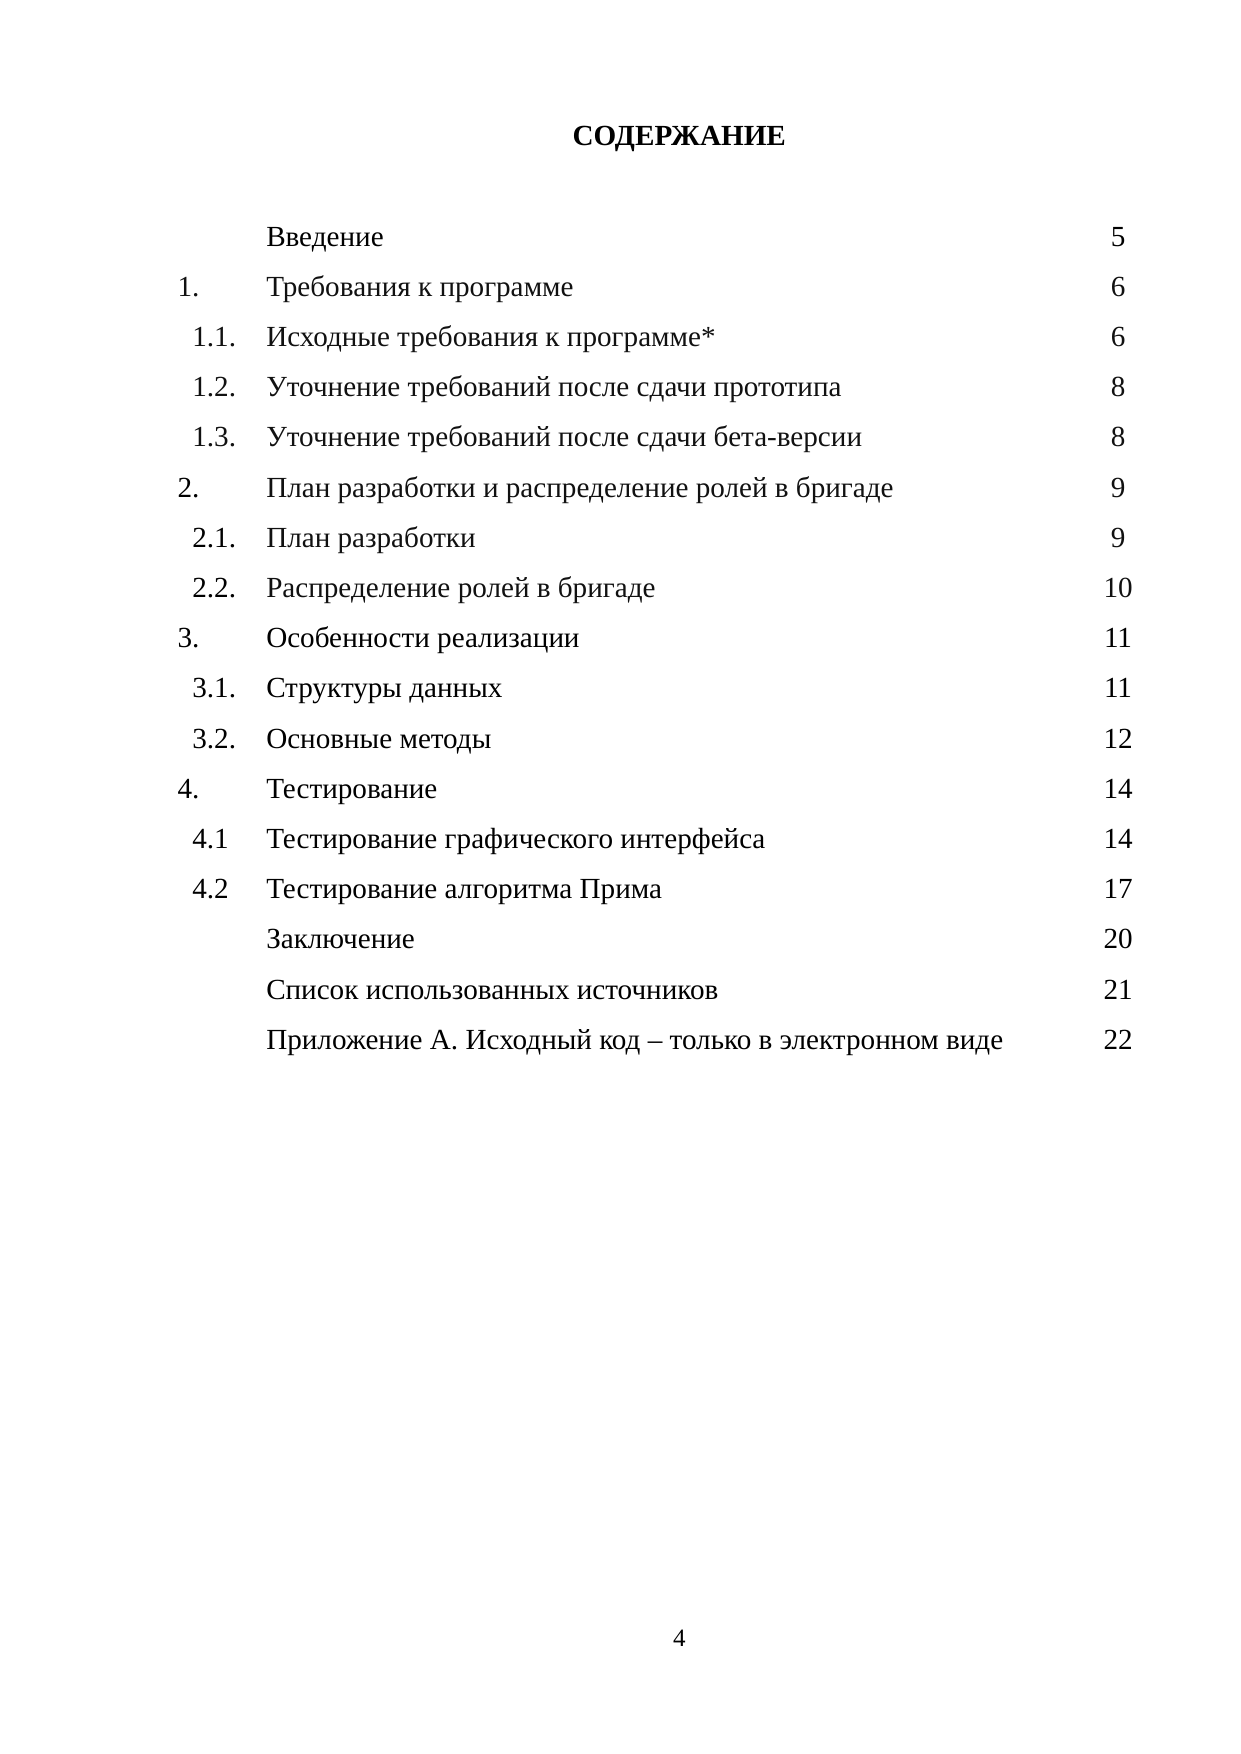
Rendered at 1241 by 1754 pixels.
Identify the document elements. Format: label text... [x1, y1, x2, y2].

table_cell Основные методы [255, 721, 1066, 771]
table_cell Уточнение требований после сдачи бета-версии [255, 420, 1066, 470]
table_cell [166, 972, 255, 1022]
table_cell План разработки [255, 520, 1066, 570]
table_cell Исходные требования к программе* [255, 319, 1066, 369]
table_cell 6 [1066, 319, 1170, 369]
table_cell 9 [1066, 470, 1170, 520]
table_cell 1.1. [166, 319, 255, 369]
table_cell Приложение А. Исходный код – только в электронном виде [255, 1022, 1066, 1072]
table_cell 17 [1066, 871, 1170, 922]
table_cell Требования к программе [255, 269, 1066, 319]
table_header 5 [1066, 219, 1170, 269]
table_cell 2. [166, 470, 255, 520]
table_cell [166, 922, 255, 972]
table_cell Тестирование графического интерфейса [255, 821, 1066, 871]
table_cell 4.1 [166, 821, 255, 871]
table_cell 2.1. [166, 520, 255, 570]
table_cell 2.2. [166, 570, 255, 620]
table_cell Заключение [255, 922, 1066, 972]
table_cell 1.3. [166, 420, 255, 470]
table_cell 3.1. [166, 671, 255, 721]
table_cell Тестирование [255, 771, 1066, 821]
table_cell 3. [166, 620, 255, 671]
table_cell 6 [1066, 269, 1170, 319]
table_cell 8 [1066, 420, 1170, 470]
table_cell 9 [1066, 520, 1170, 570]
table_cell 1. [166, 269, 255, 319]
table_header [166, 219, 255, 269]
table_cell Особенности реализации [255, 620, 1066, 671]
table_cell План разработки и распределение ролей в бригаде [255, 470, 1066, 520]
table_cell 11 [1066, 671, 1170, 721]
table_cell 4. [166, 771, 255, 821]
table_cell 11 [1066, 620, 1170, 671]
table_cell 20 [1066, 922, 1170, 972]
table_cell 22 [1066, 1022, 1170, 1072]
table_cell 1.2. [166, 369, 255, 419]
table_cell Структуры данных [255, 671, 1066, 721]
table_cell 4.2 [166, 871, 255, 922]
table_cell 8 [1066, 369, 1170, 419]
text содержание [177, 118, 1181, 152]
table_cell 12 [1066, 721, 1170, 771]
table_cell Тестирование алгоритма Прима [255, 871, 1066, 922]
table_header Введение [255, 219, 1066, 269]
table_cell Список использованных источников [255, 972, 1066, 1022]
table_cell 10 [1066, 570, 1170, 620]
table_cell [166, 1022, 255, 1072]
table_cell 3.2. [166, 721, 255, 771]
table_cell 14 [1066, 771, 1170, 821]
table_cell Распределение ролей в бригаде [255, 570, 1066, 620]
table_cell 21 [1066, 972, 1170, 1022]
table_cell 14 [1066, 821, 1170, 871]
table_cell Уточнение требований после сдачи прототипа [255, 369, 1066, 419]
